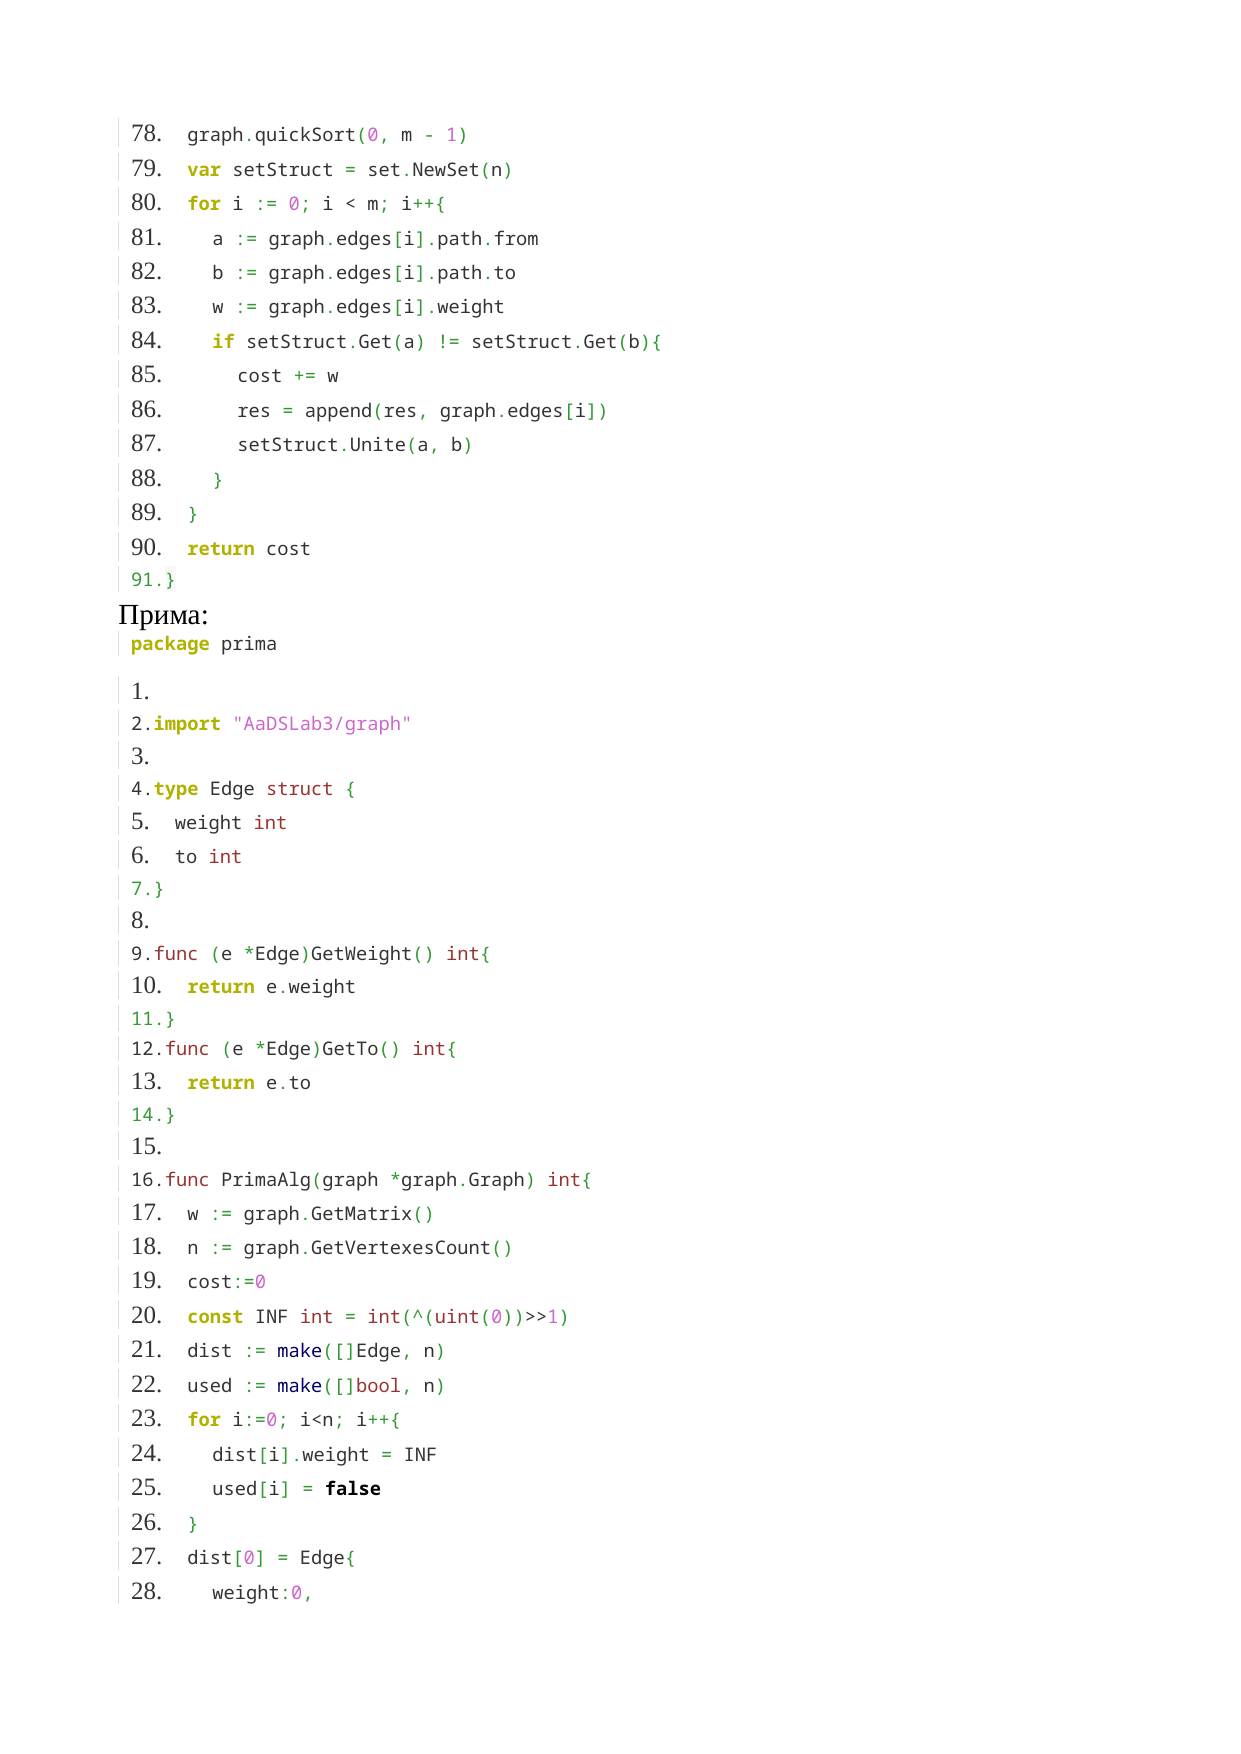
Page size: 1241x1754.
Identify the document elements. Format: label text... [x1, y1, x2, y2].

list dist := make([]Edge, n) [118, 1334, 1122, 1363]
list for i := 0; i < m; i++{ [119, 187, 1122, 216]
list } [118, 497, 1122, 526]
list res = append(res, graph.edges[i]) [119, 394, 1122, 423]
list } [119, 1005, 1122, 1031]
list used[i] = false [118, 1472, 1122, 1501]
list setStruct.Unite(a, b) [118, 428, 1122, 457]
list w := graph.edges[i].weight [119, 291, 1122, 319]
list dist[i].weight = INF [119, 1438, 1122, 1467]
list } [119, 1507, 1122, 1536]
list } [119, 1101, 1122, 1126]
list for i:=0; i<n; i++{ [118, 1403, 1122, 1432]
list w := graph.GetMatrix() [119, 1197, 1122, 1225]
list } [119, 566, 1122, 592]
list return e.to [119, 1066, 1122, 1095]
list used := make([]bool, n) [119, 1369, 1122, 1398]
list weight:0, [119, 1576, 1122, 1604]
list to int [119, 840, 1122, 869]
list graph.quickSort(0, m - 1) [119, 118, 1122, 147]
list const INF int = int(^(uint(0))>>1) [119, 1300, 1122, 1329]
list var setStruct = set.NewSet(n) [119, 153, 1122, 181]
list b := graph.edges[i].path.to [119, 256, 1122, 285]
list return e.weight [119, 971, 1122, 999]
text Прима: [118, 597, 1122, 631]
list func (e *Edge)GetTo() int{ [119, 1036, 1122, 1061]
list cost += w [118, 359, 1122, 388]
list } [119, 875, 1122, 900]
list return cost [119, 532, 1122, 561]
list n := graph.GetVertexesCount() [119, 1231, 1122, 1260]
list if setStruct.Get(a) != setStruct.Get(b){ [119, 325, 1122, 354]
list a := graph.edges[i].path.from [119, 222, 1122, 250]
list import "AaDSLab3/graph" [119, 710, 1122, 736]
list type Edge struct { [119, 775, 1122, 801]
text package prima [119, 631, 1122, 656]
list dist[0] = Edge{ [119, 1541, 1122, 1570]
list func (e *Edge)GetWeight() int{ [119, 940, 1122, 966]
list func PrimaAlg(graph *graph.Graph) int{ [119, 1166, 1122, 1191]
list cost:=0 [119, 1266, 1122, 1294]
list } [119, 463, 1122, 492]
list weight int [119, 806, 1122, 835]
